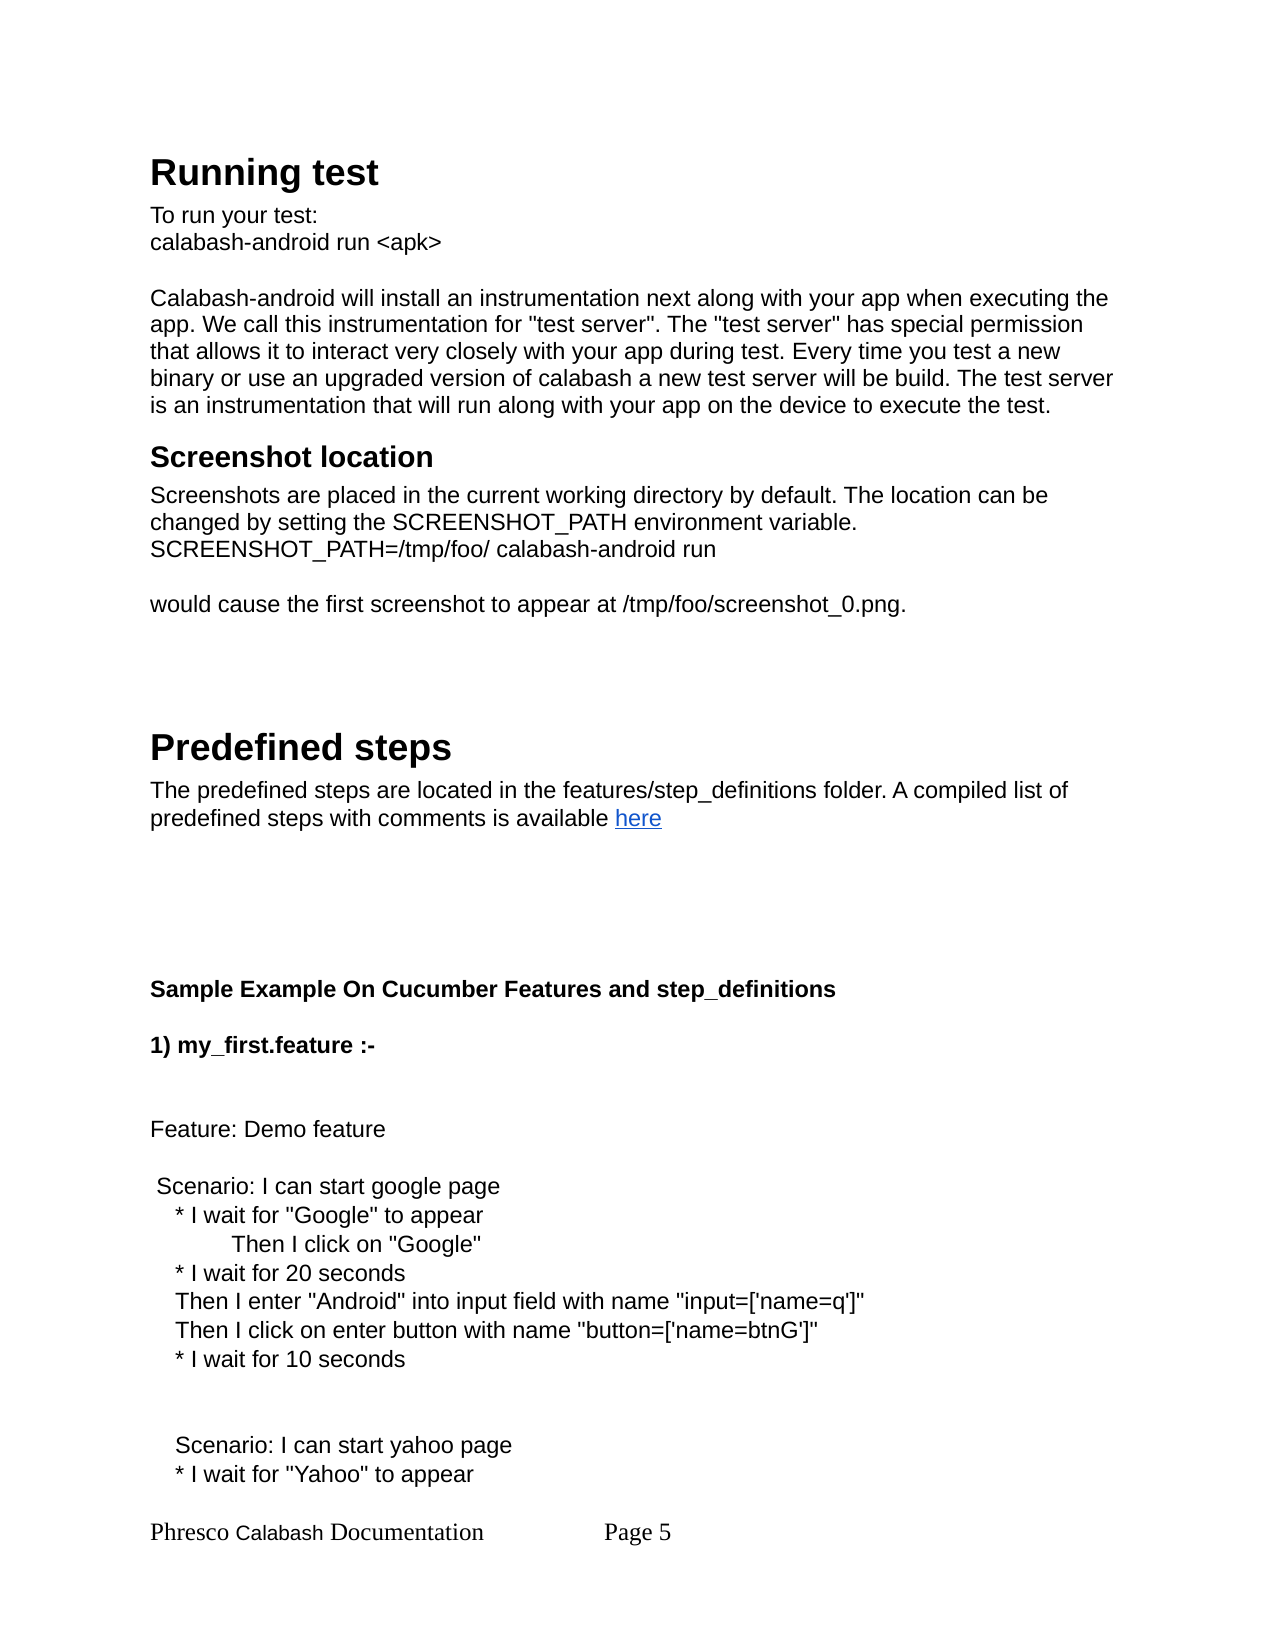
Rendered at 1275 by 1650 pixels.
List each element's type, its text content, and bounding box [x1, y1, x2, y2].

subtitle Running test [150, 150, 1125, 193]
text To run your test: calabash-android run <apk> Calabash-android will install an instrumentation next along with your app when executing the app. We call this instrumentation for "test server". The "test server" has special permission that allows it to interact very closely with your app during test. Every time you test a new binary or use an upgraded version of calabash a new test server will be build. The test server is an instrumentation that will run along with your app on the device to execute the test. [150, 201, 1125, 418]
subtitle Screenshot location [150, 439, 1125, 473]
subtitle Predefined steps [150, 725, 1125, 768]
text Screenshots are placed in the current working directory by default. The location can be changed by setting the SCREENSHOT_PATH environment variable. SCREENSHOT_PATH=/tmp/foo/ calabash-android run would cause the first screenshot to appear at /tmp/foo/screenshot_0.png. [150, 482, 1125, 704]
text The predefined steps are located in the features/step_definitions folder. A compiled list of predefined steps with comments is available here Sample Example On Cucumber Features and step_definitions 1) my_first.feature :- Feature: Demo feature Scenario: I can start google page * I wait for "Google" to appear Then I click on "Google" * I wait for 20 seconds Then I enter "Android" into input field with name "input=['name=q']" Then I click on enter button with name "button=['name=btnG']" * I wait for 10 seconds Scenario: I can start yahoo page * I wait for "Yahoo" to appear [150, 776, 1125, 1488]
